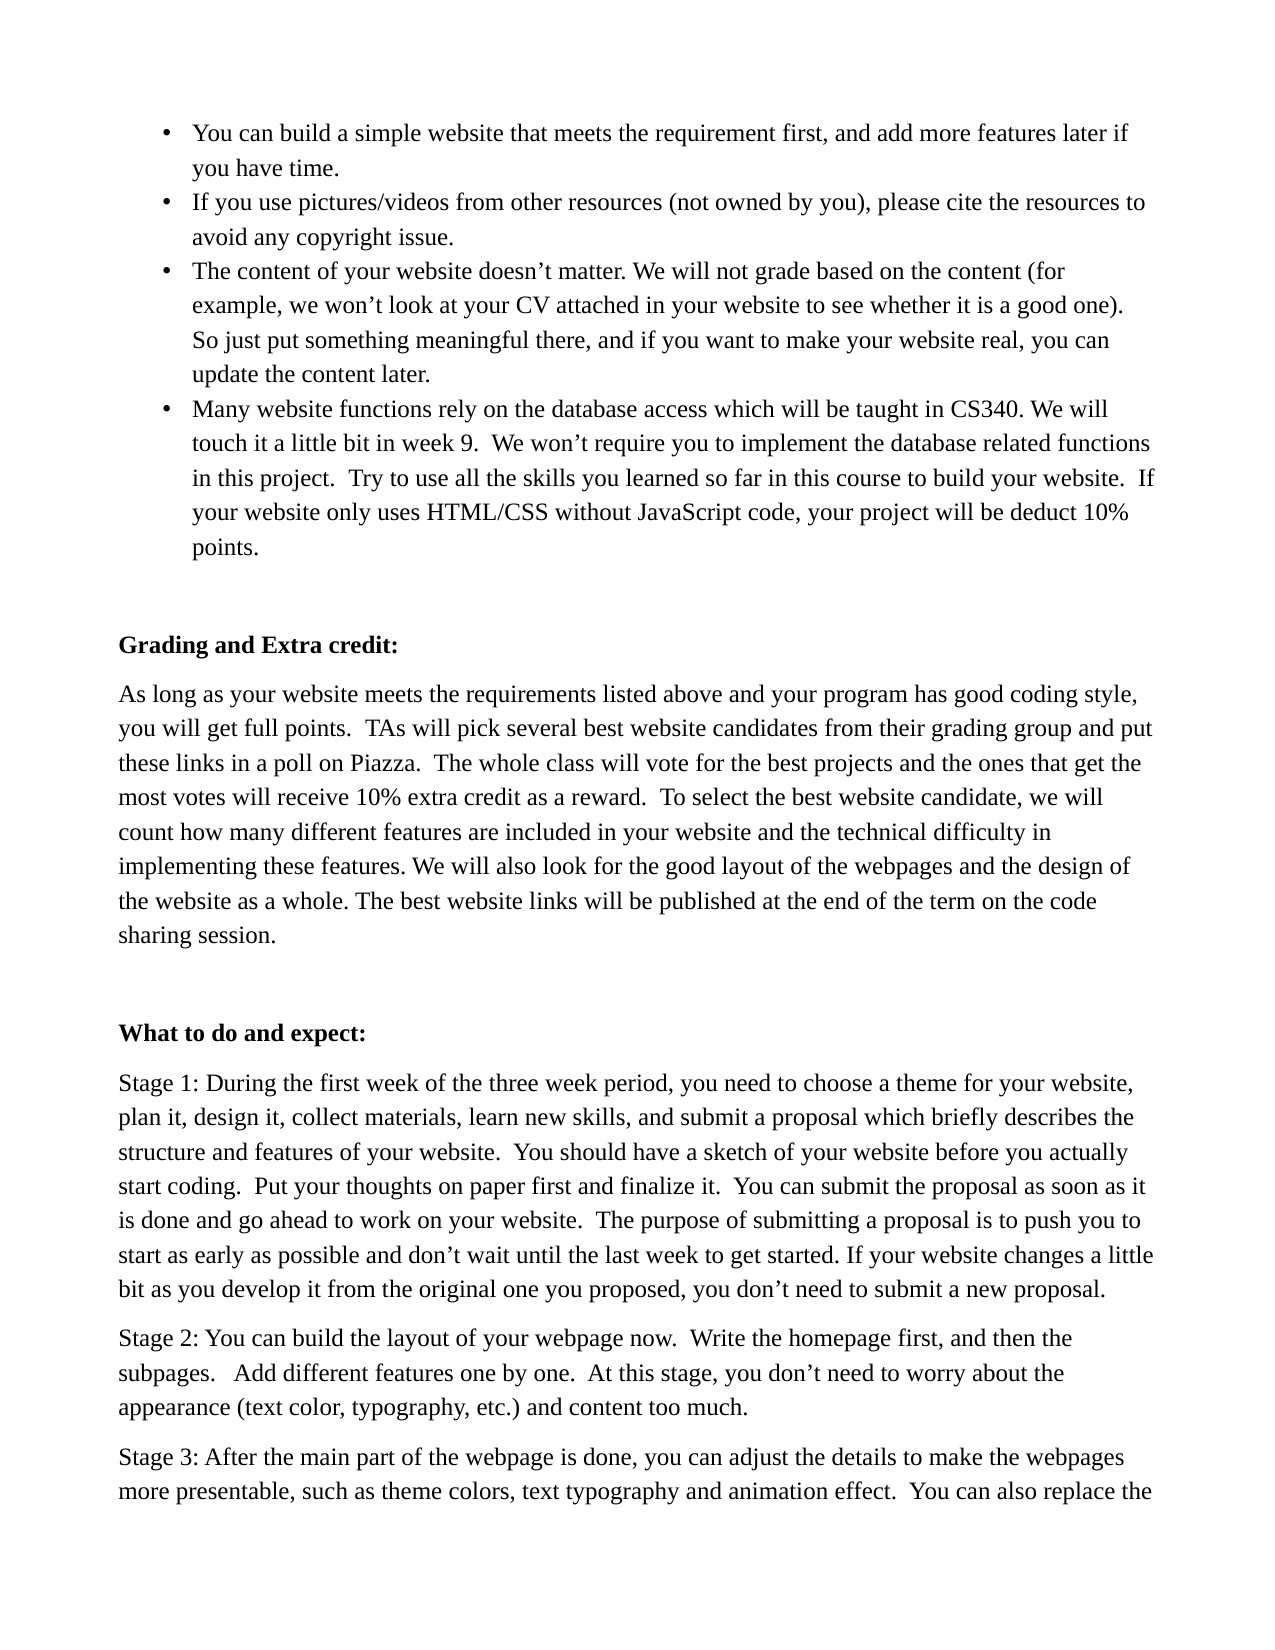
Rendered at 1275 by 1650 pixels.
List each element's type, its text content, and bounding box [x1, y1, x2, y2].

text Stage 3: After the main part of the webpage is done, you can adjust the details to make the webpages more presentable, such as theme colors, text typography and animation effect. You can also replace the [118, 1442, 1157, 1505]
text Grading and Extra credit: [118, 630, 1157, 659]
text Stage 2: You can build the layout of your webpage now. Write the homepage first, and then the subpages. Add different features one by one. At this stage, you don’t need to worry about the appearance (text color, typography, etc.) and content too much. [118, 1323, 1157, 1421]
text What to do and expect: [118, 1018, 1157, 1047]
list If you use pictures/videos from other resources (not owned by you), please cite the resources to avoid any copyright issue. [162, 187, 1157, 250]
text Stage 1: During the first week of the three week period, you need to choose a theme for your website, plan it, design it, collect materials, learn new skills, and submit a proposal which briefly describes the structure and features of your website. You should have a sketch of your website before you actually start coding. Put your thoughts on paper first and finalize it. You can submit the proposal as soon as it is done and go ahead to work on your website. The purpose of submitting a proposal is to push you to start as early as possible and don’t wait until the last week to get started. If your website changes a little bit as you develop it from the original one you proposed, you don’t need to submit a new proposal. [118, 1068, 1157, 1303]
list You can build a simple website that meets the requirement first, and add more features later if you have time. [162, 118, 1157, 181]
text As long as your website meets the requirements listed above and your program has good coding style, you will get full points. TAs will pick several best website candidates from their grading group and put these links in a poll on Piazza. The whole class will vote for the best projects and the ones that get the most votes will receive 10% extra credit as a reward. To select the best website candidate, we will count how many different features are included in your website and the technical difficulty in implementing these features. We will also look for the good layout of the webpages and the design of the website as a whole. The best website links will be published at the end of the term on the code sharing session. [118, 679, 1157, 949]
list The content of your website doesn’t matter. We will not grade based on the content (for example, we won’t look at your CV attached in your website to see whether it is a good one). So just put something meaningful there, and if you want to make your website real, you can update the content later. [162, 256, 1157, 388]
list Many website functions rely on the database access which will be taught in CS340. We will touch it a little bit in week 9. We won’t require you to implement the database related functions in this project. Try to use all the skills you learned so far in this course to build your website. If your website only uses HTML/CSS without JavaScript code, your project will be deduct 10% points. [162, 394, 1157, 561]
